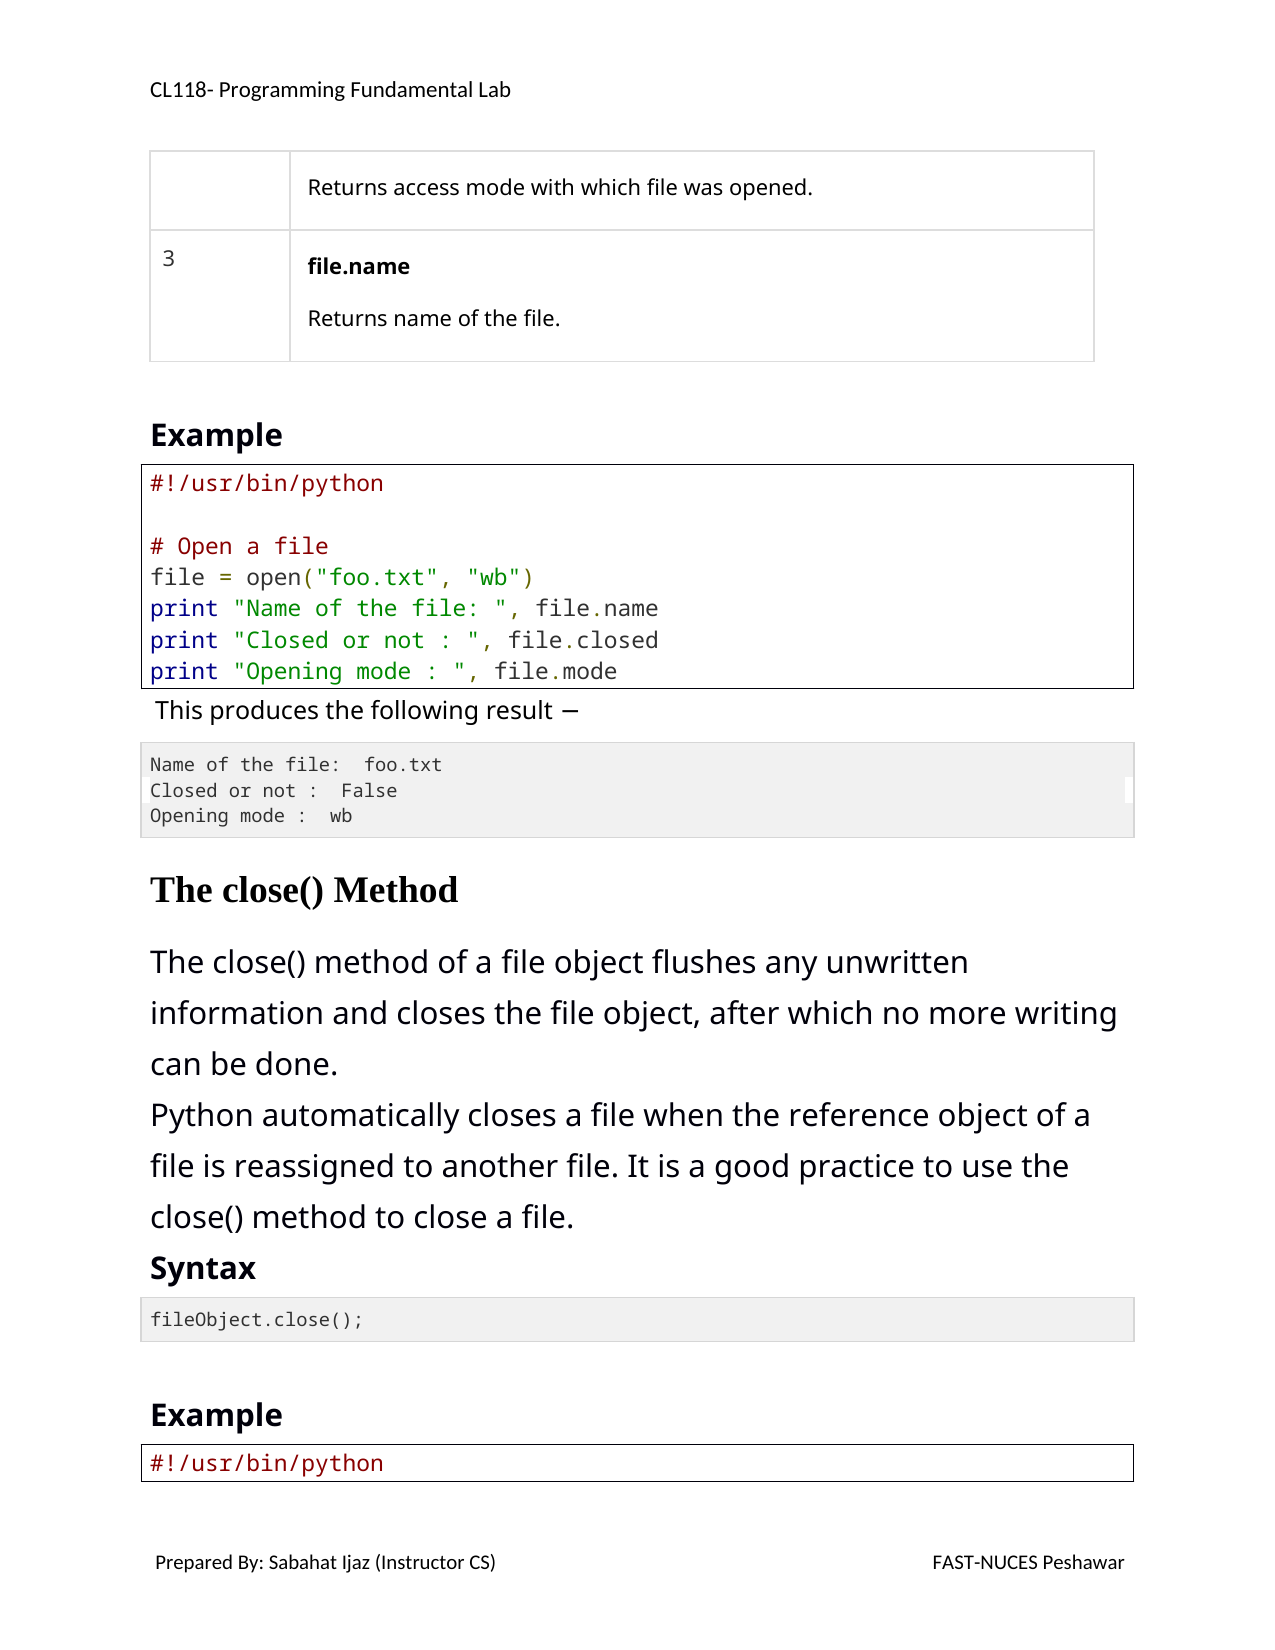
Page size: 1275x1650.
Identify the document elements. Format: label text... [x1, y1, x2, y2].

text Example [150, 413, 1125, 456]
text Python automatically closes a file when the reference object of a file is reassigned to another file. It is a good practice to use the close() method to close a file. [150, 1093, 1125, 1237]
text The close() method of a file object flushes any unwritten information and closes the file object, after which no more writing can be done. [150, 939, 1125, 1084]
text Name of the file: foo.txt [142, 743, 1133, 777]
subtitle The close() Method [150, 867, 1125, 910]
text print "Name of the file: ", file.name [150, 592, 1125, 624]
text print "Opening mode : ", file.mode [142, 652, 1133, 688]
text Opening mode : wb [142, 793, 1133, 837]
text Example [150, 1393, 1125, 1436]
text #!/usr/bin/python [142, 465, 1133, 499]
table_cell 3 [151, 231, 289, 361]
text file = open("foo.txt", "wb") [150, 561, 1125, 592]
text #!/usr/bin/python [142, 1445, 1133, 1481]
text Syntax [150, 1246, 1125, 1288]
text # Open a file [150, 530, 1125, 561]
table_cell file.name Returns name of the file. [291, 231, 1093, 361]
text Closed or not : False [150, 777, 1125, 793]
table_cell [151, 152, 289, 229]
table_cell Returns access mode with which file was opened. [291, 152, 1093, 229]
text print "Closed or not : ", file.closed [150, 624, 1125, 652]
text fileObject.close(); [142, 1298, 1133, 1341]
text This produces the following result − [155, 689, 1120, 727]
